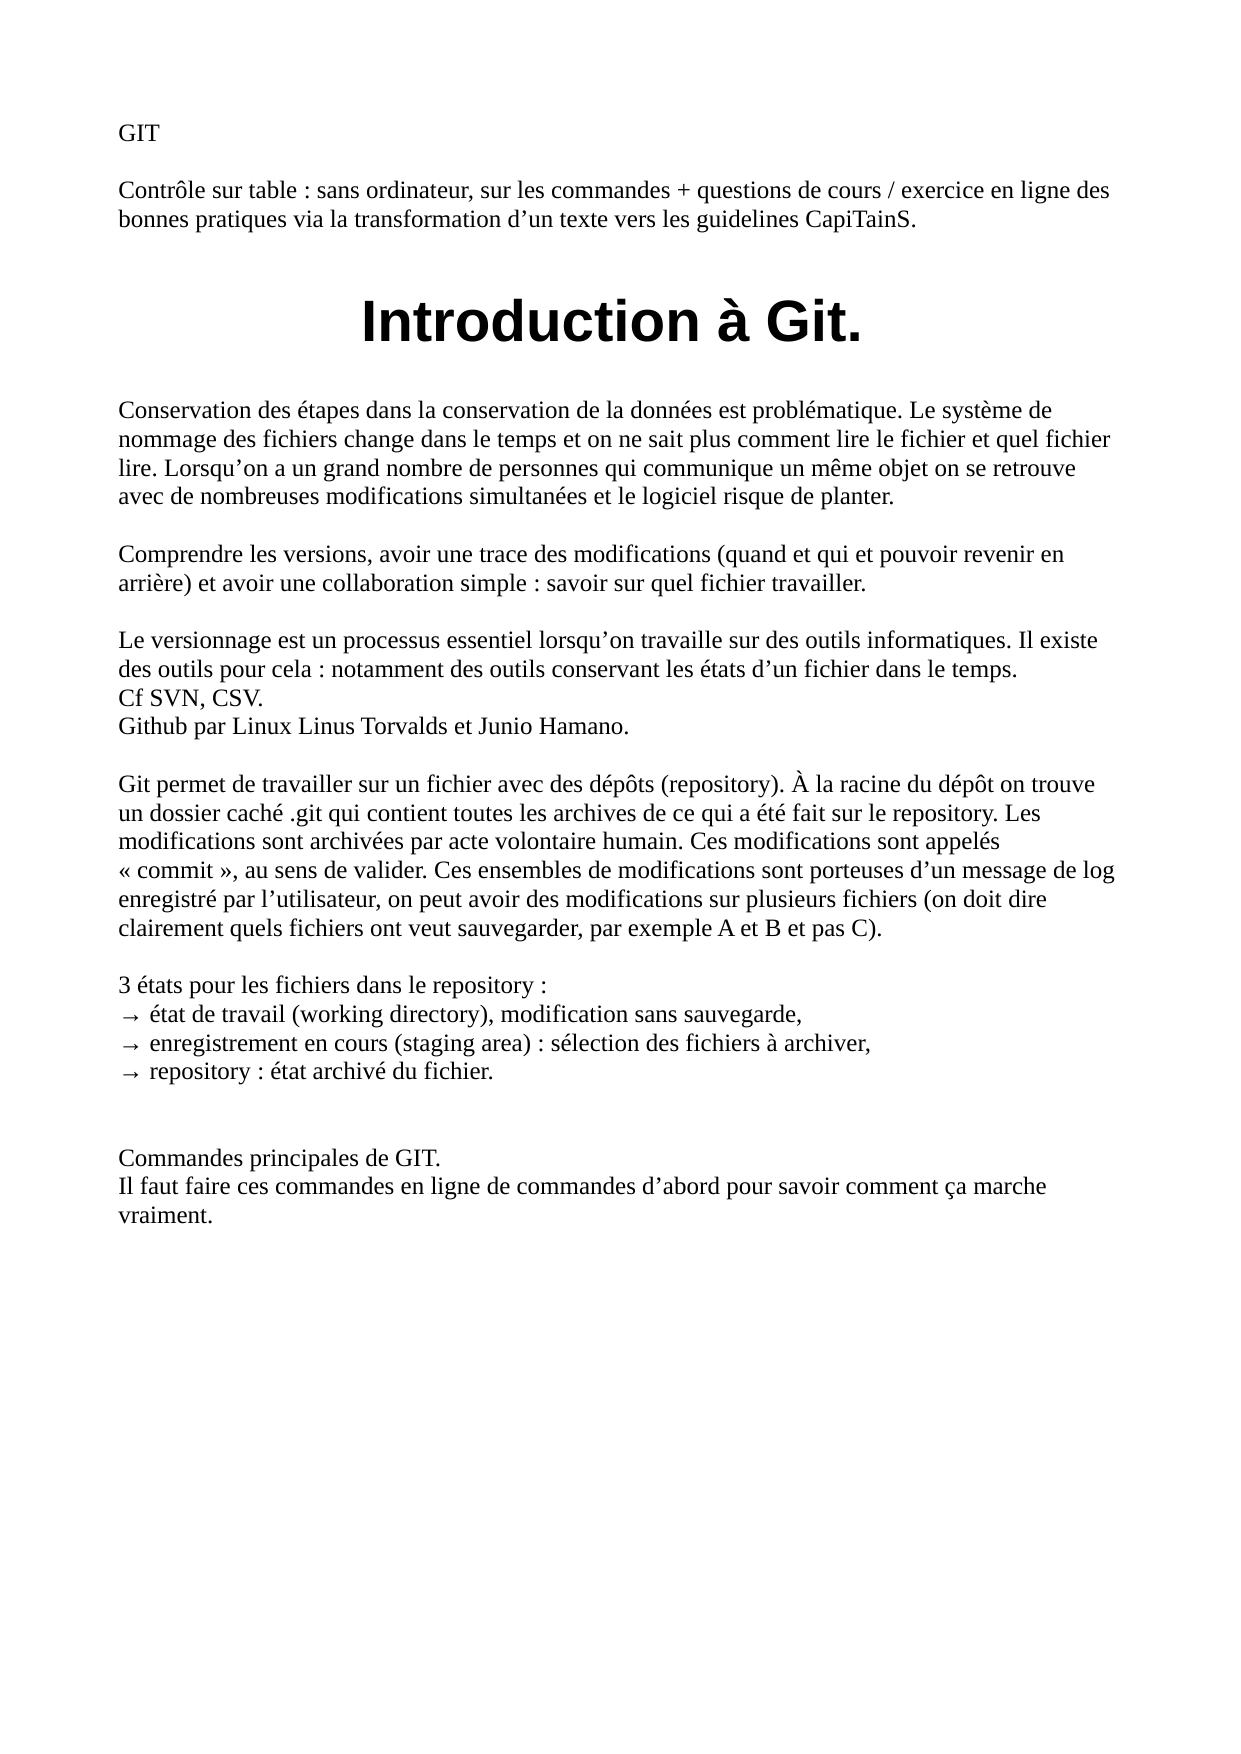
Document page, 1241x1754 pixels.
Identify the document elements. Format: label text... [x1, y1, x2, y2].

text → repository : état archivé du fichier. [118, 1056, 1122, 1085]
text Cf SVN, CSV. [118, 683, 1122, 711]
text Conservation des étapes dans la conservation de la données est problématique. Le système de nommage des fichiers change dans le temps et on ne sait plus comment lire le fichier et quel fichier lire. Lorsqu’on a un grand nombre de personnes qui communique un même objet on se retrouve avec de nombreuses modifications simultanées et le logiciel risque de planter. [118, 395, 1122, 510]
text 3 états pour les fichiers dans le repository : [118, 970, 1122, 999]
text Le versionnage est un processus essentiel lorsqu’on travaille sur des outils informatiques. Il existe des outils pour cela : notamment des outils conservant les états d’un fichier dans le temps. [118, 625, 1122, 683]
text Contrôle sur table : sans ordinateur, sur les commandes + questions de cours / exercice en ligne des bonnes pratiques via la transformation d’un texte vers les guidelines CapiTainS. [118, 176, 1122, 233]
title Introduction à Git. [118, 287, 1122, 354]
text Il faut faire ces commandes en ligne de commandes d’abord pour savoir comment ça marche vraiment. [118, 1171, 1122, 1229]
text Commandes principales de GIT. [118, 1143, 1122, 1171]
text → état de travail (working directory), modification sans sauvegarde, [118, 999, 1122, 1028]
text Git permet de travailler sur un fichier avec des dépôts (repository). À la racine du dépôt on trouve un dossier caché .git qui contient toutes les archives de ce qui a été fait sur le repository. Les modifications sont archivées par acte volontaire humain. Ces modifications sont appelés « commit », au sens de valider. Ces ensembles de modifications sont porteuses d’un message de log enregistré par l’utilisateur, on peut avoir des modifications sur plusieurs fichiers (on doit dire clairement quels fichiers ont veut sauvegarder, par exemple A et B et pas C). [118, 769, 1122, 941]
text Comprendre les versions, avoir une trace des modifications (quand et qui et pouvoir revenir en arrière) et avoir une collaboration simple : savoir sur quel fichier travailler. [118, 539, 1122, 596]
text → enregistrement en cours (staging area) : sélection des fichiers à archiver, [118, 1028, 1122, 1056]
text Github par Linux Linus Torvalds et Junio Hamano. [118, 711, 1122, 740]
text GIT [118, 118, 1122, 147]
